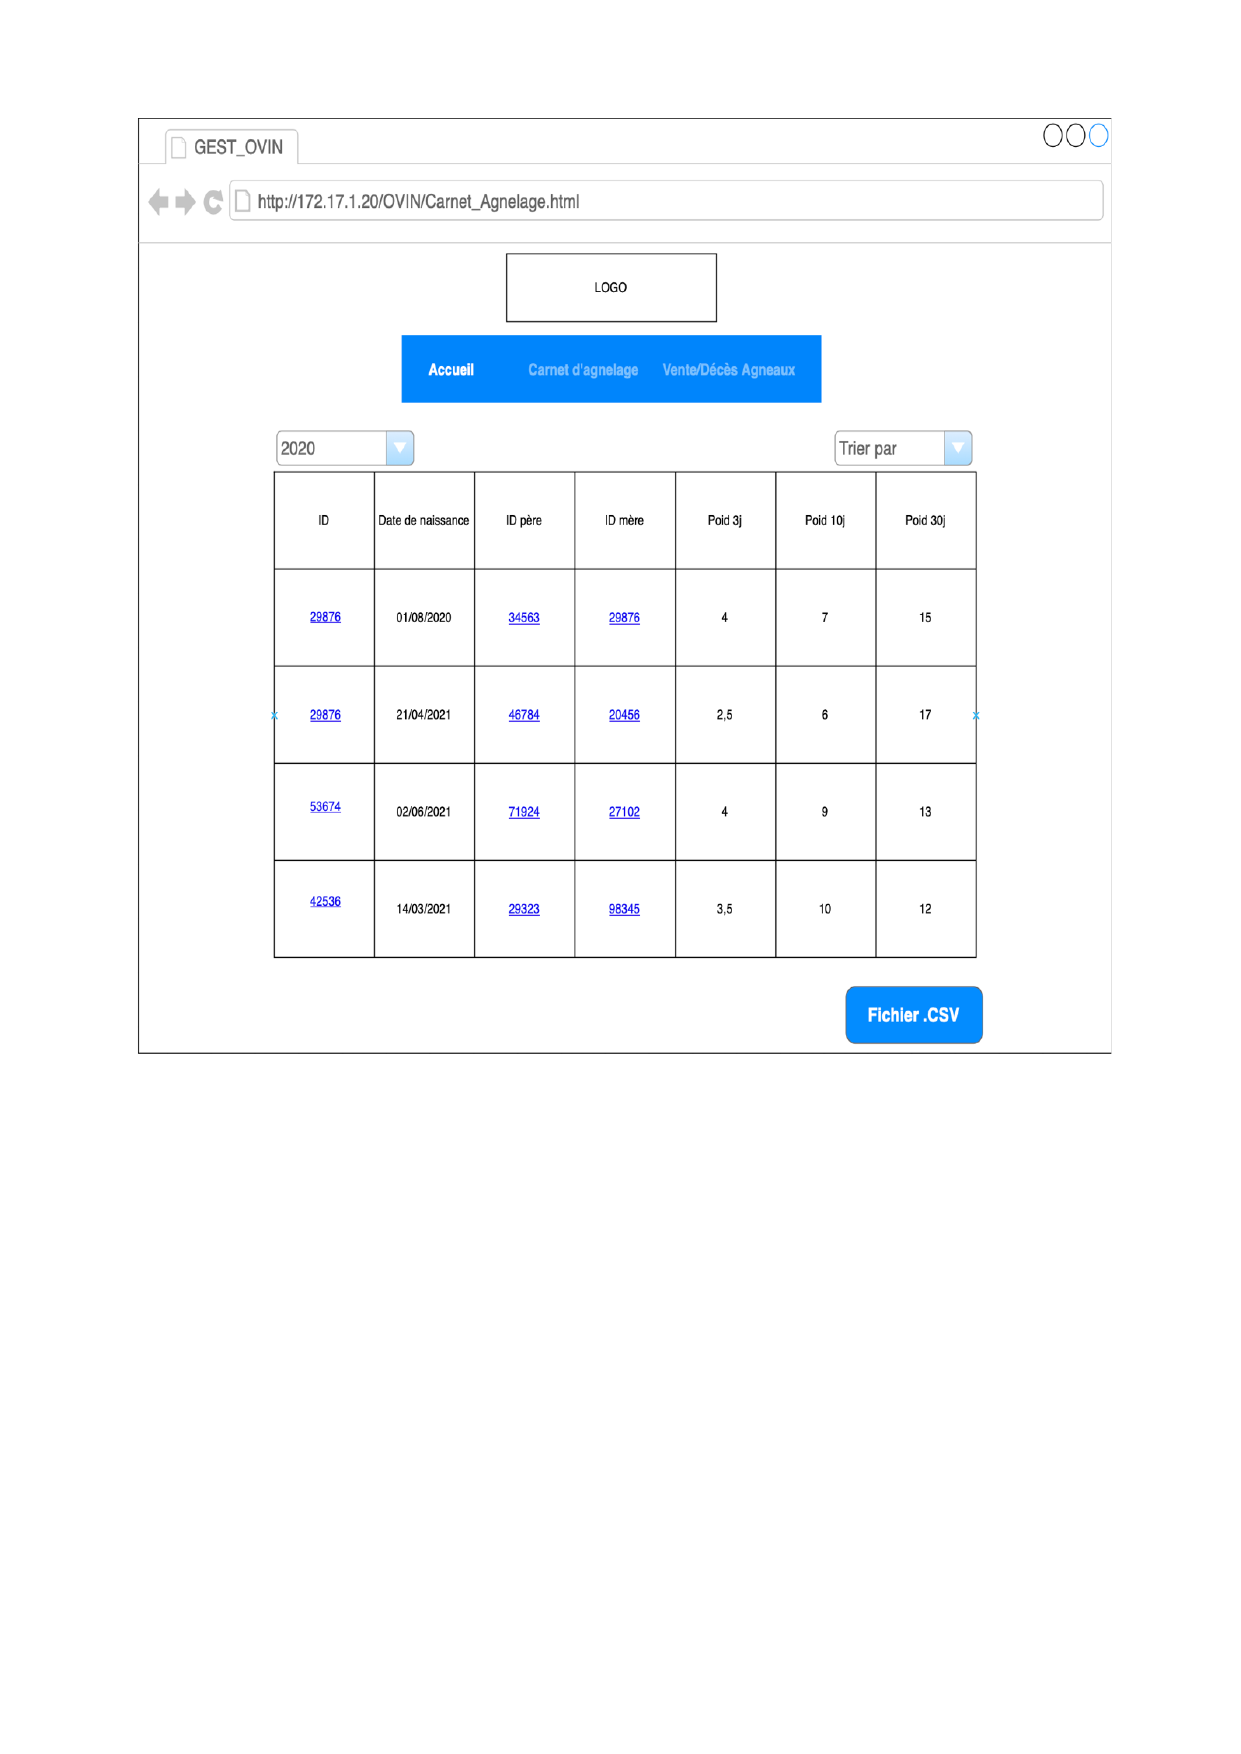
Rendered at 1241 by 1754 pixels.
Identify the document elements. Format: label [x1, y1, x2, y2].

picture [163, 118, 1115, 1056]
